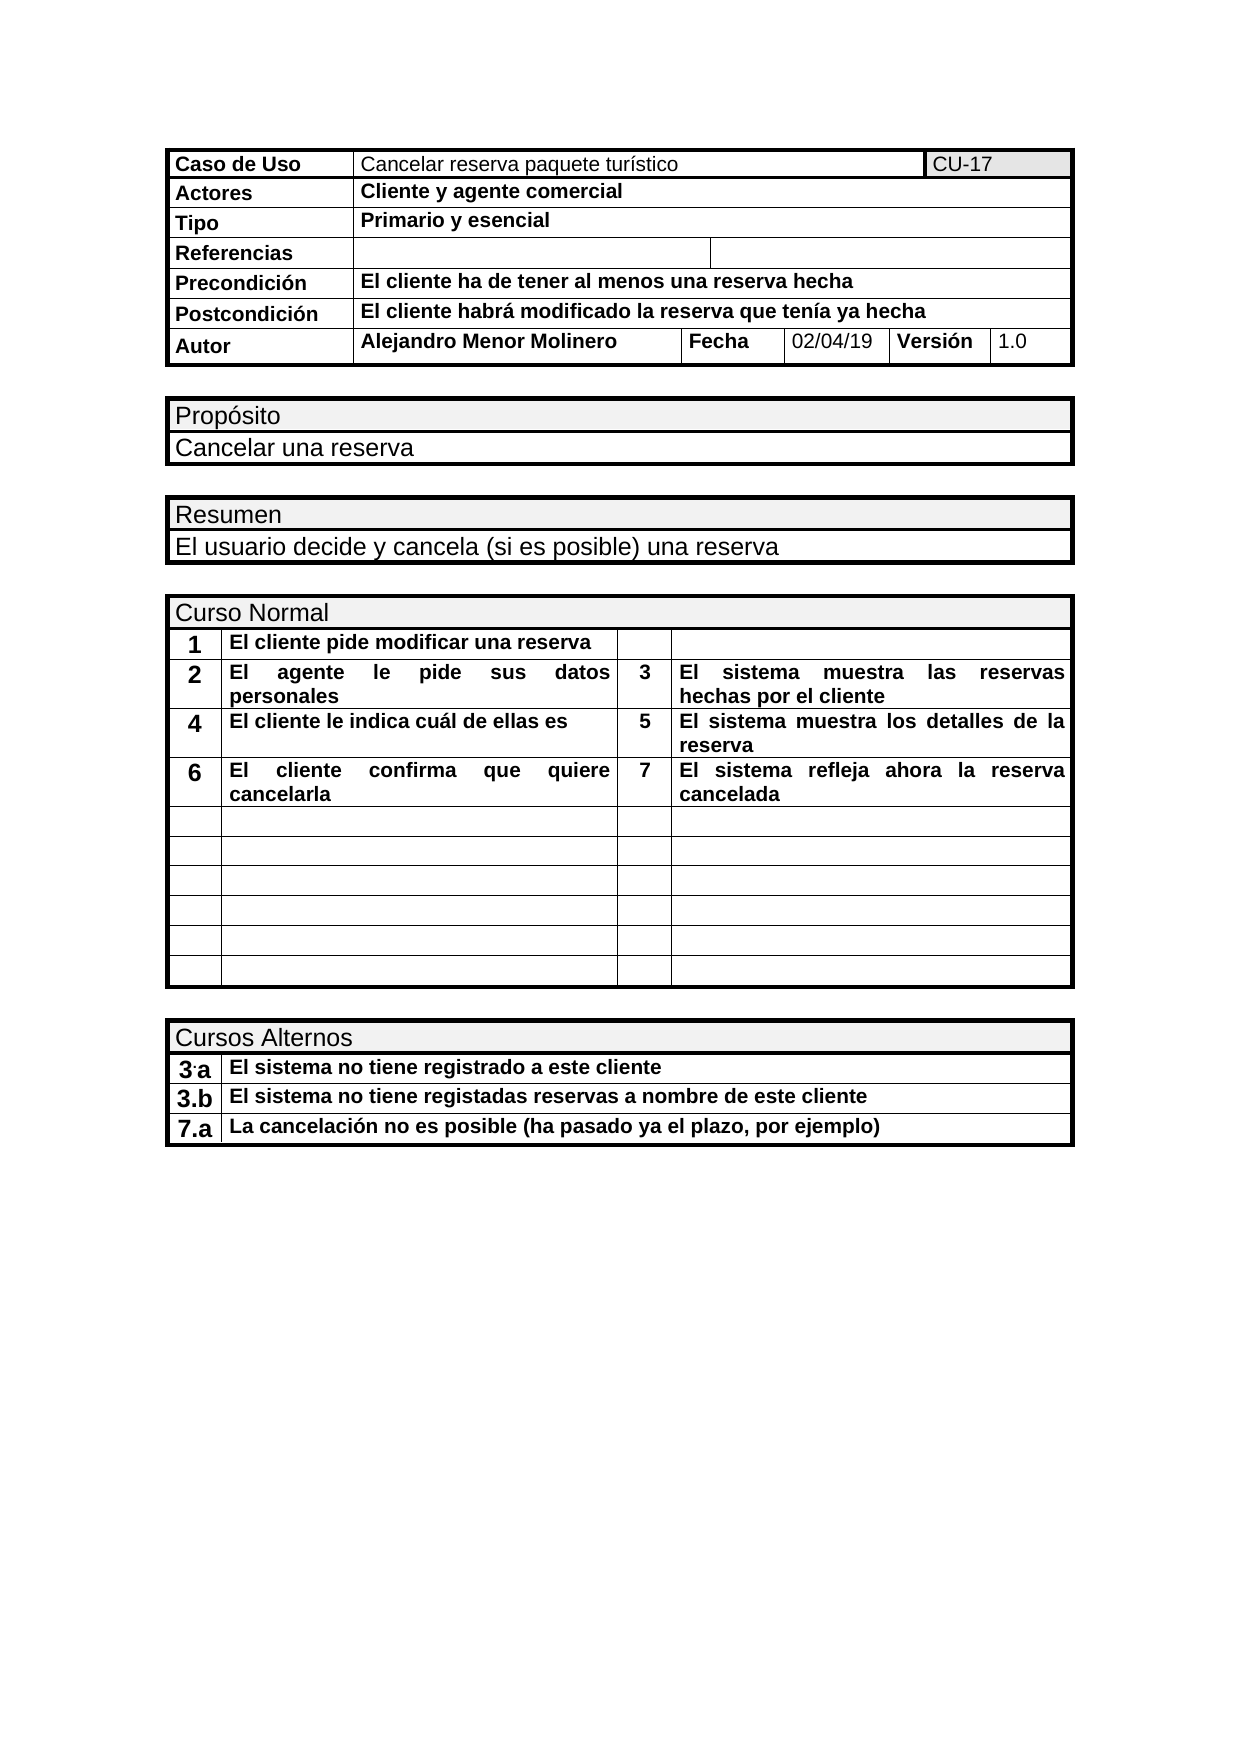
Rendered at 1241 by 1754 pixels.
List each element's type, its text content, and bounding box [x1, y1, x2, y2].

table_cell [672, 926, 1070, 955]
table_cell Alejandro Menor Molinero [354, 329, 681, 363]
table_cell [222, 866, 617, 895]
table_cell El cliente habrá modificado la reserva que tenía ya hecha [354, 299, 1070, 328]
table_cell Cliente y agente comercial [354, 179, 1070, 207]
table_cell 5 [618, 709, 671, 757]
table_cell [170, 807, 221, 836]
table_cell Fecha [682, 329, 784, 363]
table_cell El cliente ha de tener al menos una reserva hecha [354, 269, 1070, 298]
table_cell [170, 896, 221, 925]
table_cell [672, 896, 1070, 925]
table_cell 1 [170, 630, 221, 659]
table_cell 6 [170, 758, 221, 806]
table_cell [618, 807, 671, 836]
table_cell [618, 837, 671, 865]
table_cell [222, 926, 617, 955]
table_cell El sistema no tiene registrado a este cliente [222, 1055, 1070, 1083]
table_cell El cliente confirma que quiere cancelarla [222, 758, 617, 806]
table_cell [222, 956, 617, 984]
table_cell [618, 630, 671, 659]
table_cell [711, 238, 1070, 267]
table_cell 1.0 [991, 329, 1070, 363]
table_cell [354, 238, 710, 267]
table_cell El agente le pide sus datos personales [222, 660, 617, 708]
table_cell El sistema refleja ahora la reserva cancelada [672, 758, 1070, 806]
table_header Curso Normal [170, 598, 1070, 627]
table_cell Precondición [170, 269, 353, 298]
table_cell [672, 630, 1070, 659]
table_cell Primario y esencial [354, 208, 1070, 237]
table_header Cancelar reserva paquete turístico [354, 152, 923, 176]
table_cell Tipo [170, 208, 353, 237]
table_cell Referencias [170, 238, 353, 267]
table_cell 2 [170, 660, 221, 708]
table_cell [618, 896, 671, 925]
table_cell [672, 866, 1070, 895]
table_header Resumen [170, 500, 1070, 528]
table_cell [170, 926, 221, 955]
table_cell 4 [170, 709, 221, 757]
table_cell [170, 866, 221, 895]
table_cell 02/04/19 [785, 329, 889, 363]
table_cell [618, 866, 671, 895]
table_cell Cancelar una reserva [170, 433, 1070, 461]
table_cell El cliente le indica cuál de ellas es [222, 709, 617, 757]
table_cell [222, 837, 617, 865]
table_cell [672, 837, 1070, 865]
table_cell El sistema muestra las reservas hechas por el cliente [672, 660, 1070, 708]
table_header Caso de Uso [170, 152, 353, 176]
table_cell 7 [618, 758, 671, 806]
table_cell 3 [618, 660, 671, 708]
table_cell [618, 926, 671, 955]
table_cell [170, 956, 221, 984]
table_cell Versión [890, 329, 990, 363]
table_cell [222, 807, 617, 836]
table_cell Autor [170, 329, 353, 363]
table_cell [618, 956, 671, 984]
table_cell [672, 807, 1070, 836]
table_cell [222, 896, 617, 925]
table_cell El usuario decide y cancela (si es posible) una reserva [170, 531, 1070, 560]
table_cell Postcondición [170, 299, 353, 328]
table_cell 3.a [170, 1055, 221, 1083]
table_cell [672, 956, 1070, 984]
table_cell Actores [170, 179, 353, 207]
table_header Propósito [170, 401, 1070, 429]
table_header Cursos Alternos [170, 1023, 1070, 1051]
table_header CU-17 [927, 152, 1070, 176]
table_cell 3.b [170, 1084, 221, 1113]
table_cell El sistema muestra los detalles de la reserva [672, 709, 1070, 757]
table_cell El cliente pide modificar una reserva [222, 630, 617, 659]
table_cell [170, 837, 221, 865]
table_cell La cancelación no es posible (ha pasado ya el plazo, por ejemplo) [222, 1114, 1070, 1142]
table_cell 7.a [170, 1114, 221, 1142]
table_cell El sistema no tiene registadas reservas a nombre de este cliente [222, 1084, 1070, 1113]
